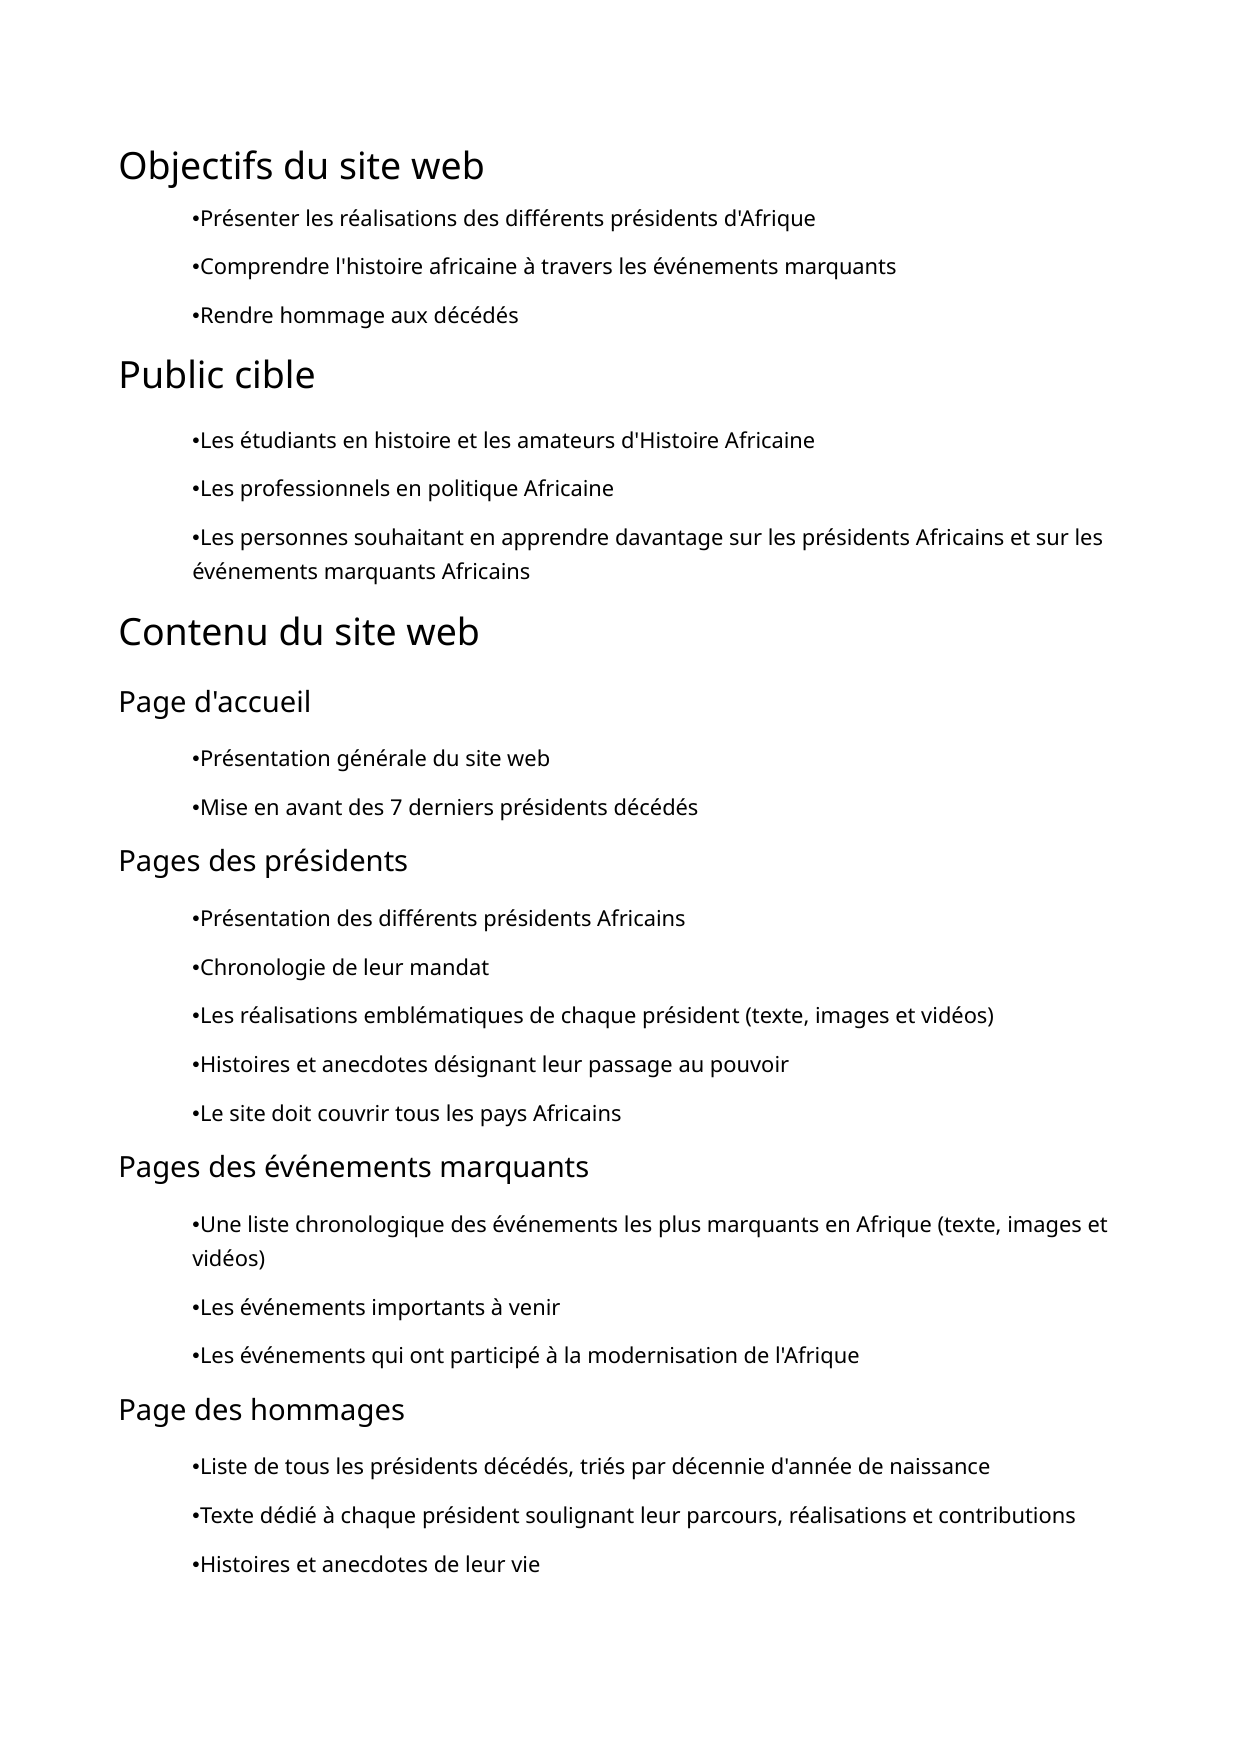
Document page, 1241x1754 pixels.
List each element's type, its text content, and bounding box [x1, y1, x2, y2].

list Comprendre l'histoire africaine à travers les événements marquants [118, 251, 1122, 281]
list Le site doit couvrir tous les pays Africains [118, 1098, 1122, 1127]
list Les étudiants en histoire et les amateurs d'Histoire Africaine [118, 424, 1122, 454]
subtitle Objectifs du site web [118, 139, 1122, 190]
list Liste de tous les présidents décédés, triés par décennie d'année de naissance [118, 1451, 1122, 1481]
list Les événements importants à venir [118, 1292, 1122, 1321]
list Les personnes souhaitant en apprendre davantage sur les présidents Africains et sur les événements marquants Africains [118, 522, 1122, 586]
list Chronologie de leur mandat [118, 951, 1122, 981]
subtitle Page d'accueil [118, 681, 1122, 721]
list Les professionnels en politique Africaine [118, 473, 1122, 503]
list Texte dédié à chaque président soulignant leur parcours, réalisations et contributions [118, 1500, 1122, 1530]
list Mise en avant des 7 derniers présidents décédés [118, 792, 1122, 822]
subtitle Public cible [118, 349, 1122, 400]
list Présentation générale du site web [118, 743, 1122, 773]
list Présenter les réalisations des différents présidents d'Afrique [118, 202, 1122, 232]
subtitle Pages des présidents [118, 841, 1122, 880]
list Les événements qui ont participé à la modernisation de l'Afrique [118, 1340, 1122, 1370]
list Une liste chronologique des événements les plus marquants en Afrique (texte, images et vidéos) [118, 1209, 1122, 1273]
list Histoires et anecdotes désignant leur passage au pouvoir [118, 1049, 1122, 1079]
list Histoires et anecdotes de leur vie [118, 1549, 1122, 1578]
list Les réalisations emblématiques de chaque président (texte, images et vidéos) [118, 1000, 1122, 1030]
subtitle Page des hommages [118, 1389, 1122, 1429]
list Rendre hommage aux décédés [118, 300, 1122, 330]
list Présentation des différents présidents Africains [118, 903, 1122, 932]
subtitle Pages des événements marquants [118, 1146, 1122, 1186]
subtitle Contenu du site web [118, 605, 1122, 656]
